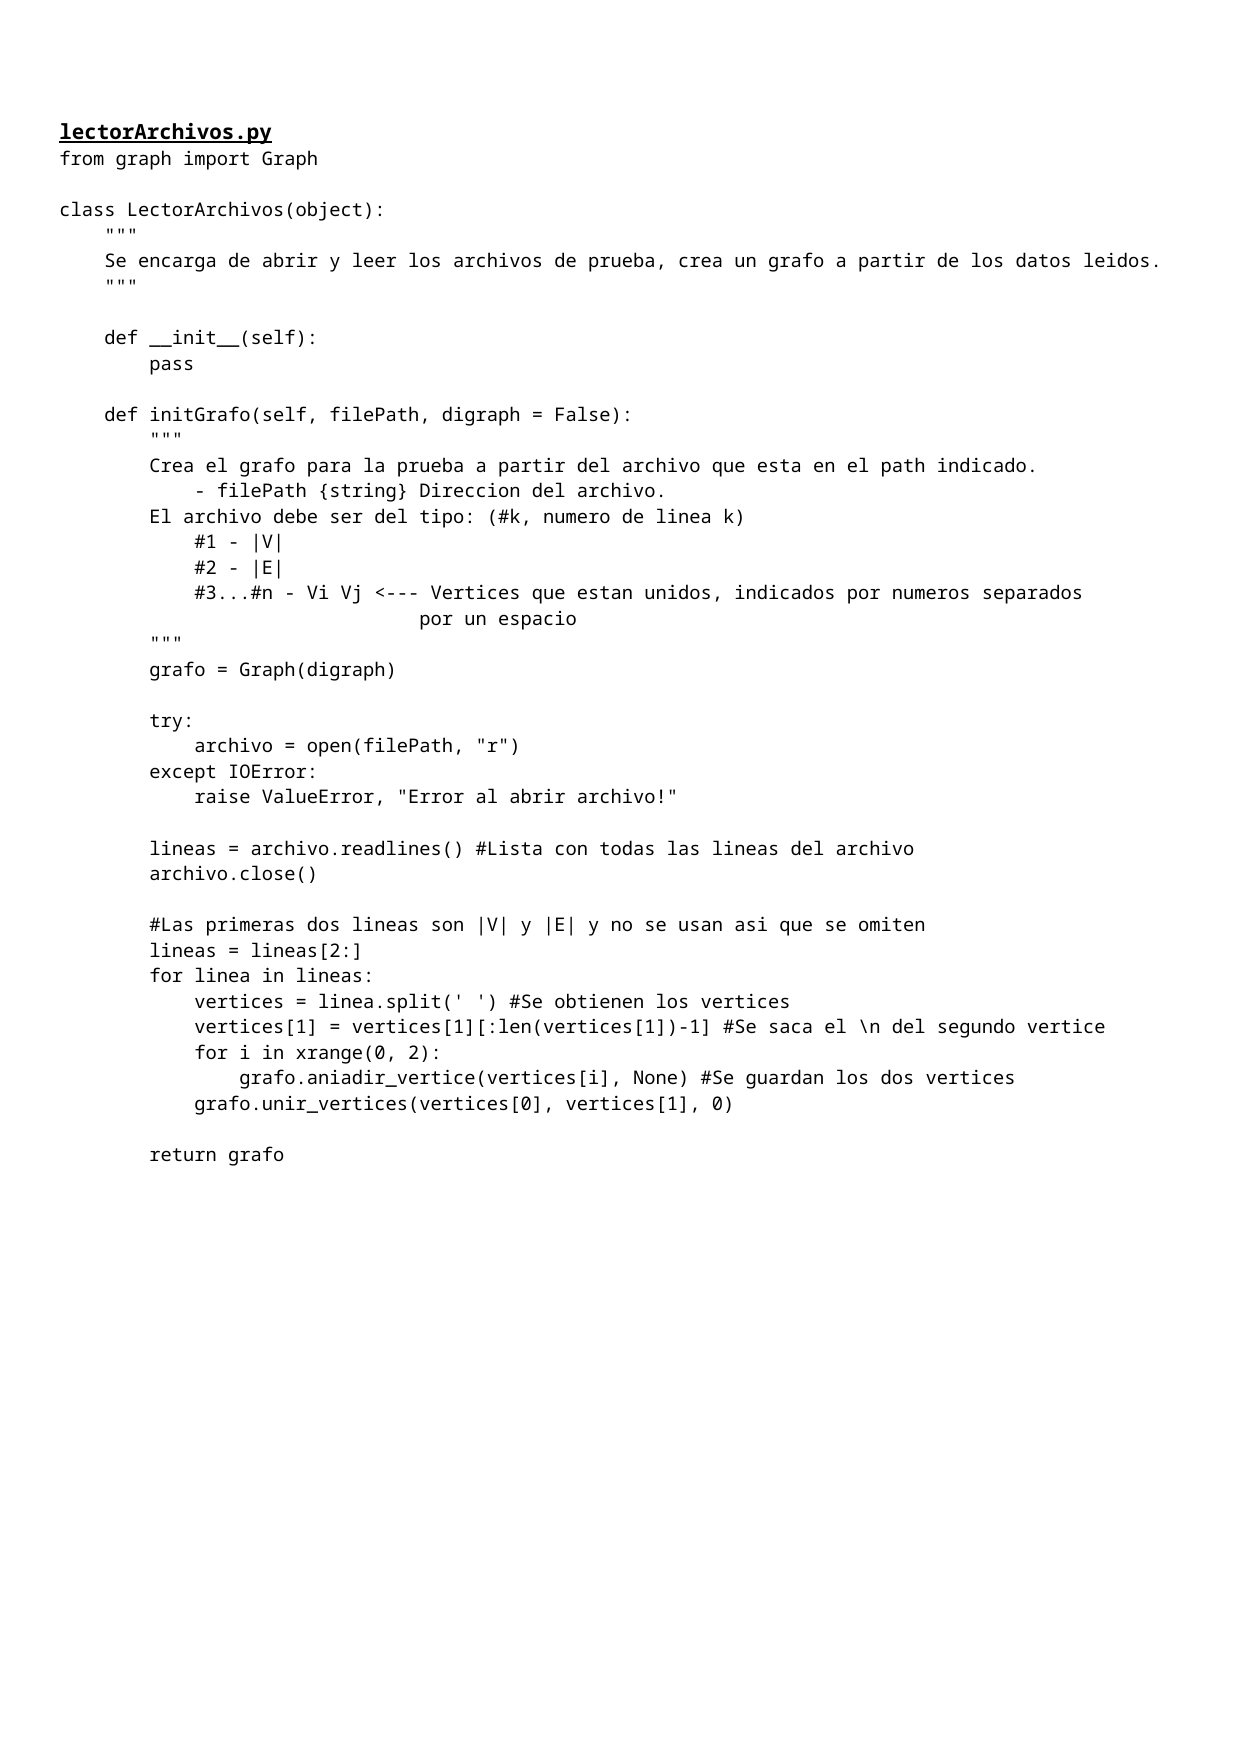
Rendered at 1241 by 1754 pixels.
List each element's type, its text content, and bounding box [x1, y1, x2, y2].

text raise ValueError, "Error al abrir archivo!" [59, 784, 1181, 809]
text grafo = Graph(digraph) [59, 656, 1181, 682]
text from graph import Graph [59, 146, 1181, 171]
text por un espacio [59, 605, 1181, 631]
text archivo.close() [59, 860, 1181, 886]
text - filePath {string} Direccion del archivo. [59, 477, 1181, 503]
text #3...#n - Vi Vj <--- Vertices que estan unidos, indicados por numeros separados [59, 579, 1181, 605]
text vertices = linea.split(' ') #Se obtienen los vertices [59, 988, 1181, 1013]
text Crea el grafo para la prueba a partir del archivo que esta en el path indicado. [59, 452, 1181, 477]
text def __init__(self): [59, 324, 1181, 350]
text #1 - |V| [59, 528, 1181, 554]
text Se encarga de abrir y leer los archivos de prueba, crea un grafo a partir de los datos leidos. [59, 248, 1181, 273]
text lectorArchivos.py [59, 117, 1181, 146]
text for i in xrange(0, 2): [59, 1039, 1181, 1064]
text #Las primeras dos lineas son |V| y |E| y no se usan asi que se omiten [59, 911, 1181, 937]
text #2 - |E| [59, 554, 1181, 579]
text for linea in lineas: [59, 962, 1181, 988]
text return grafo [59, 1141, 1181, 1167]
text vertices[1] = vertices[1][:len(vertices[1])-1] #Se saca el \n del segundo vertice [59, 1013, 1181, 1039]
text grafo.unir_vertices(vertices[0], vertices[1], 0) [59, 1090, 1181, 1116]
text """ [59, 426, 1181, 452]
text archivo = open(filePath, "r") [59, 733, 1181, 758]
text """ [59, 631, 1181, 656]
text lineas = archivo.readlines() #Lista con todas las lineas del archivo [59, 835, 1181, 860]
text """ [59, 222, 1181, 248]
text grafo.aniadir_vertice(vertices[i], None) #Se guardan los dos vertices [59, 1064, 1181, 1090]
text except IOError: [59, 758, 1181, 784]
text try: [59, 707, 1181, 733]
text """ [59, 273, 1181, 299]
text lineas = lineas[2:] [59, 937, 1181, 962]
text def initGrafo(self, filePath, digraph = False): [59, 401, 1181, 426]
text pass [59, 350, 1181, 375]
text El archivo debe ser del tipo: (#k, numero de linea k) [59, 503, 1181, 528]
text class LectorArchivos(object): [59, 197, 1181, 222]
